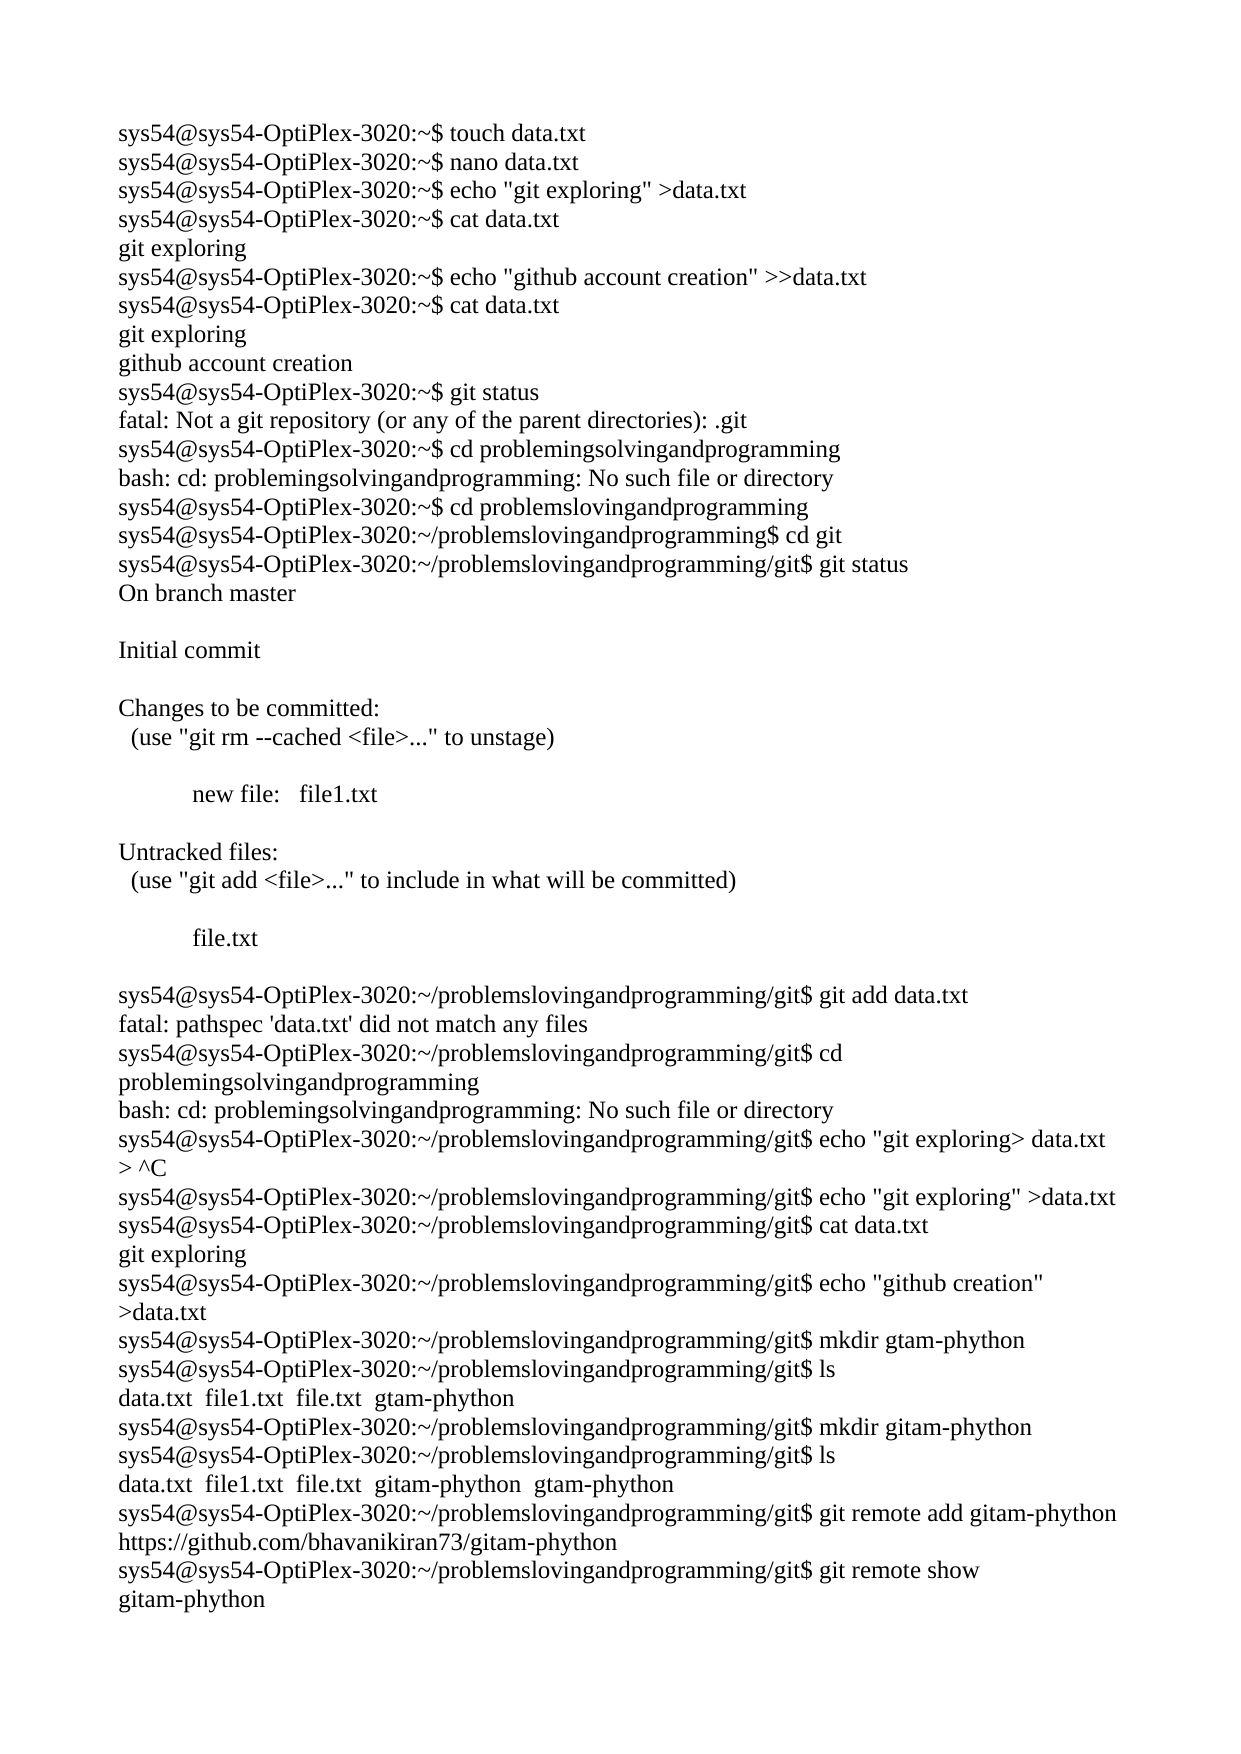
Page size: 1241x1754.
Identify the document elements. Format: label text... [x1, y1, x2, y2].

text sys54@sys54-OptiPlex-3020:~/problemslovingandprogramming/git$ ls [118, 1354, 1122, 1383]
text data.txt file1.txt file.txt gtam-phython [118, 1383, 1122, 1412]
text sys54@sys54-OptiPlex-3020:~$ cat data.txt [118, 204, 1122, 233]
text git exploring [118, 319, 1122, 348]
text sys54@sys54-OptiPlex-3020:~$ touch data.txt [118, 118, 1122, 147]
text git exploring [118, 233, 1122, 262]
text git exploring [118, 1239, 1122, 1268]
text sys54@sys54-OptiPlex-3020:~/problemslovingandprogramming/git$ echo "git exploring" >data.txt [118, 1182, 1122, 1211]
text sys54@sys54-OptiPlex-3020:~/problemslovingandprogramming/git$ echo "git exploring> data.txt [118, 1124, 1122, 1153]
text fatal: pathspec 'data.txt' did not match any files [118, 1009, 1122, 1038]
text (use "git add <file>..." to include in what will be committed) [118, 866, 1122, 894]
text gitam-phython [118, 1584, 1122, 1613]
text sys54@sys54-OptiPlex-3020:~/problemslovingandprogramming/git$ git status [118, 549, 1122, 578]
text sys54@sys54-OptiPlex-3020:~$ nano data.txt [118, 147, 1122, 176]
text sys54@sys54-OptiPlex-3020:~$ echo "git exploring" >data.txt [118, 176, 1122, 204]
text Changes to be committed: [118, 693, 1122, 722]
text > ^C [118, 1153, 1122, 1182]
text data.txt file1.txt file.txt gitam-phython gtam-phython [118, 1469, 1122, 1498]
text sys54@sys54-OptiPlex-3020:~$ cd problemingsolvingandprogramming [118, 434, 1122, 463]
text sys54@sys54-OptiPlex-3020:~/problemslovingandprogramming/git$ cd problemingsolvingandprogramming [118, 1038, 1122, 1096]
text sys54@sys54-OptiPlex-3020:~/problemslovingandprogramming/git$ echo "github creation" >data.txt [118, 1268, 1122, 1326]
text (use "git rm --cached <file>..." to unstage) [118, 722, 1122, 751]
text sys54@sys54-OptiPlex-3020:~/problemslovingandprogramming/git$ ls [118, 1441, 1122, 1469]
text github account creation [118, 348, 1122, 377]
text sys54@sys54-OptiPlex-3020:~/problemslovingandprogramming/git$ mkdir gitam-phython [118, 1412, 1122, 1441]
text sys54@sys54-OptiPlex-3020:~/problemslovingandprogramming/git$ mkdir gtam-phython [118, 1326, 1122, 1354]
text Untracked files: [118, 837, 1122, 866]
text Initial commit [118, 636, 1122, 664]
text bash: cd: problemingsolvingandprogramming: No such file or directory [118, 1096, 1122, 1124]
text sys54@sys54-OptiPlex-3020:~$ cd problemslovingandprogramming [118, 492, 1122, 521]
text sys54@sys54-OptiPlex-3020:~/problemslovingandprogramming/git$ git remote add gitam-phython https://github.com/bhavanikiran73/gitam-phython [118, 1498, 1122, 1556]
text On branch master [118, 578, 1122, 607]
text file.txt [118, 923, 1122, 952]
text sys54@sys54-OptiPlex-3020:~$ git status [118, 377, 1122, 406]
text fatal: Not a git repository (or any of the parent directories): .git [118, 406, 1122, 434]
text sys54@sys54-OptiPlex-3020:~/problemslovingandprogramming$ cd git [118, 521, 1122, 549]
text sys54@sys54-OptiPlex-3020:~$ echo "github account creation" >>data.txt [118, 262, 1122, 291]
text bash: cd: problemingsolvingandprogramming: No such file or directory [118, 463, 1122, 492]
text sys54@sys54-OptiPlex-3020:~$ cat data.txt [118, 291, 1122, 319]
text new file: file1.txt [118, 779, 1122, 808]
text sys54@sys54-OptiPlex-3020:~/problemslovingandprogramming/git$ git add data.txt [118, 981, 1122, 1009]
text sys54@sys54-OptiPlex-3020:~/problemslovingandprogramming/git$ git remote show [118, 1556, 1122, 1584]
text sys54@sys54-OptiPlex-3020:~/problemslovingandprogramming/git$ cat data.txt [118, 1211, 1122, 1239]
